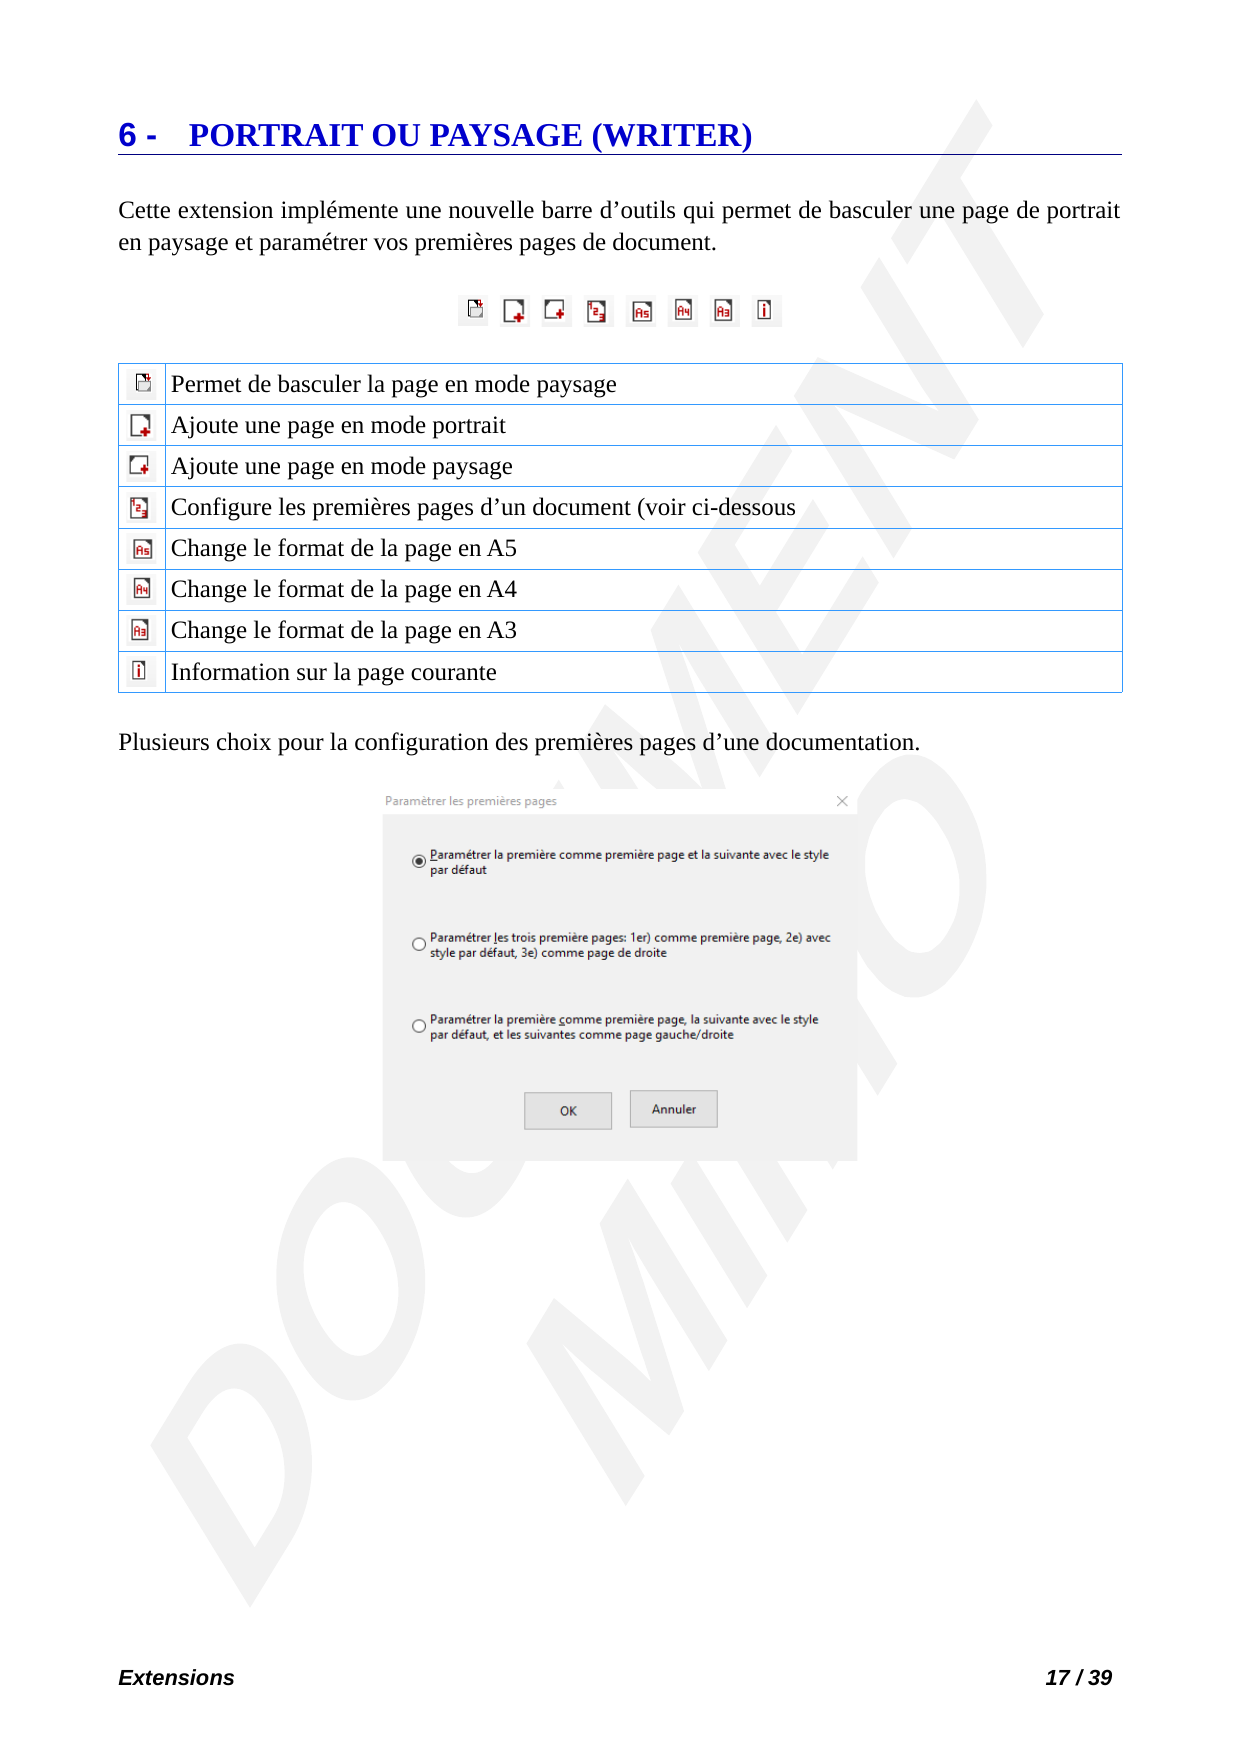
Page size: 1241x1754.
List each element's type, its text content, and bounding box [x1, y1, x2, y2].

text Cette extension implémente une nouvelle barre d’outils qui permet de basculer une page de portrait en paysage et paramétrer vos premières pages de document. [118, 192, 1122, 257]
picture [625, 295, 657, 327]
table_header [494, 290, 536, 331]
picture [382, 789, 858, 1161]
table_header [746, 290, 788, 331]
table_cell Configure les premières pages d’un document (voir ci-dessous [166, 487, 1122, 527]
table_cell Change le format de la page en A5 [166, 529, 1122, 568]
picture [458, 295, 489, 326]
subtitle Portrait ou paysage (Writer) [118, 116, 1122, 154]
table_header [453, 290, 494, 331]
table_header Permet de basculer la page en mode paysage [166, 364, 1122, 404]
table_header [578, 290, 620, 331]
table_cell Ajoute une page en mode paysage [166, 446, 1122, 486]
text Plusieurs choix pour la configuration des premières pages d’une documentation. [118, 724, 1122, 757]
picture [709, 295, 740, 327]
table_cell Information sur la page courante [166, 652, 1122, 692]
picture [126, 574, 157, 605]
table_cell [119, 570, 165, 609]
table_cell Ajoute une page en mode portrait [166, 405, 1122, 445]
table_header [620, 290, 662, 331]
table_cell [119, 611, 165, 651]
picture [751, 295, 783, 327]
table_header [662, 290, 704, 331]
picture [126, 451, 157, 482]
table_cell [119, 652, 165, 692]
picture [126, 369, 157, 400]
picture [583, 295, 615, 327]
picture [667, 295, 699, 327]
table_header [119, 364, 165, 404]
table_header [704, 290, 746, 331]
table_cell Change le format de la page en A4 [166, 570, 1122, 609]
picture [126, 533, 157, 564]
picture [126, 492, 157, 523]
table_cell [119, 529, 165, 568]
picture [126, 410, 157, 441]
table_cell [119, 446, 165, 486]
table_cell [119, 405, 165, 445]
picture [499, 295, 531, 327]
table_header [536, 290, 578, 331]
picture [126, 656, 157, 687]
picture [126, 615, 157, 646]
table_cell [119, 487, 165, 527]
table_cell Change le format de la page en A3 [166, 611, 1122, 651]
picture [541, 295, 573, 327]
